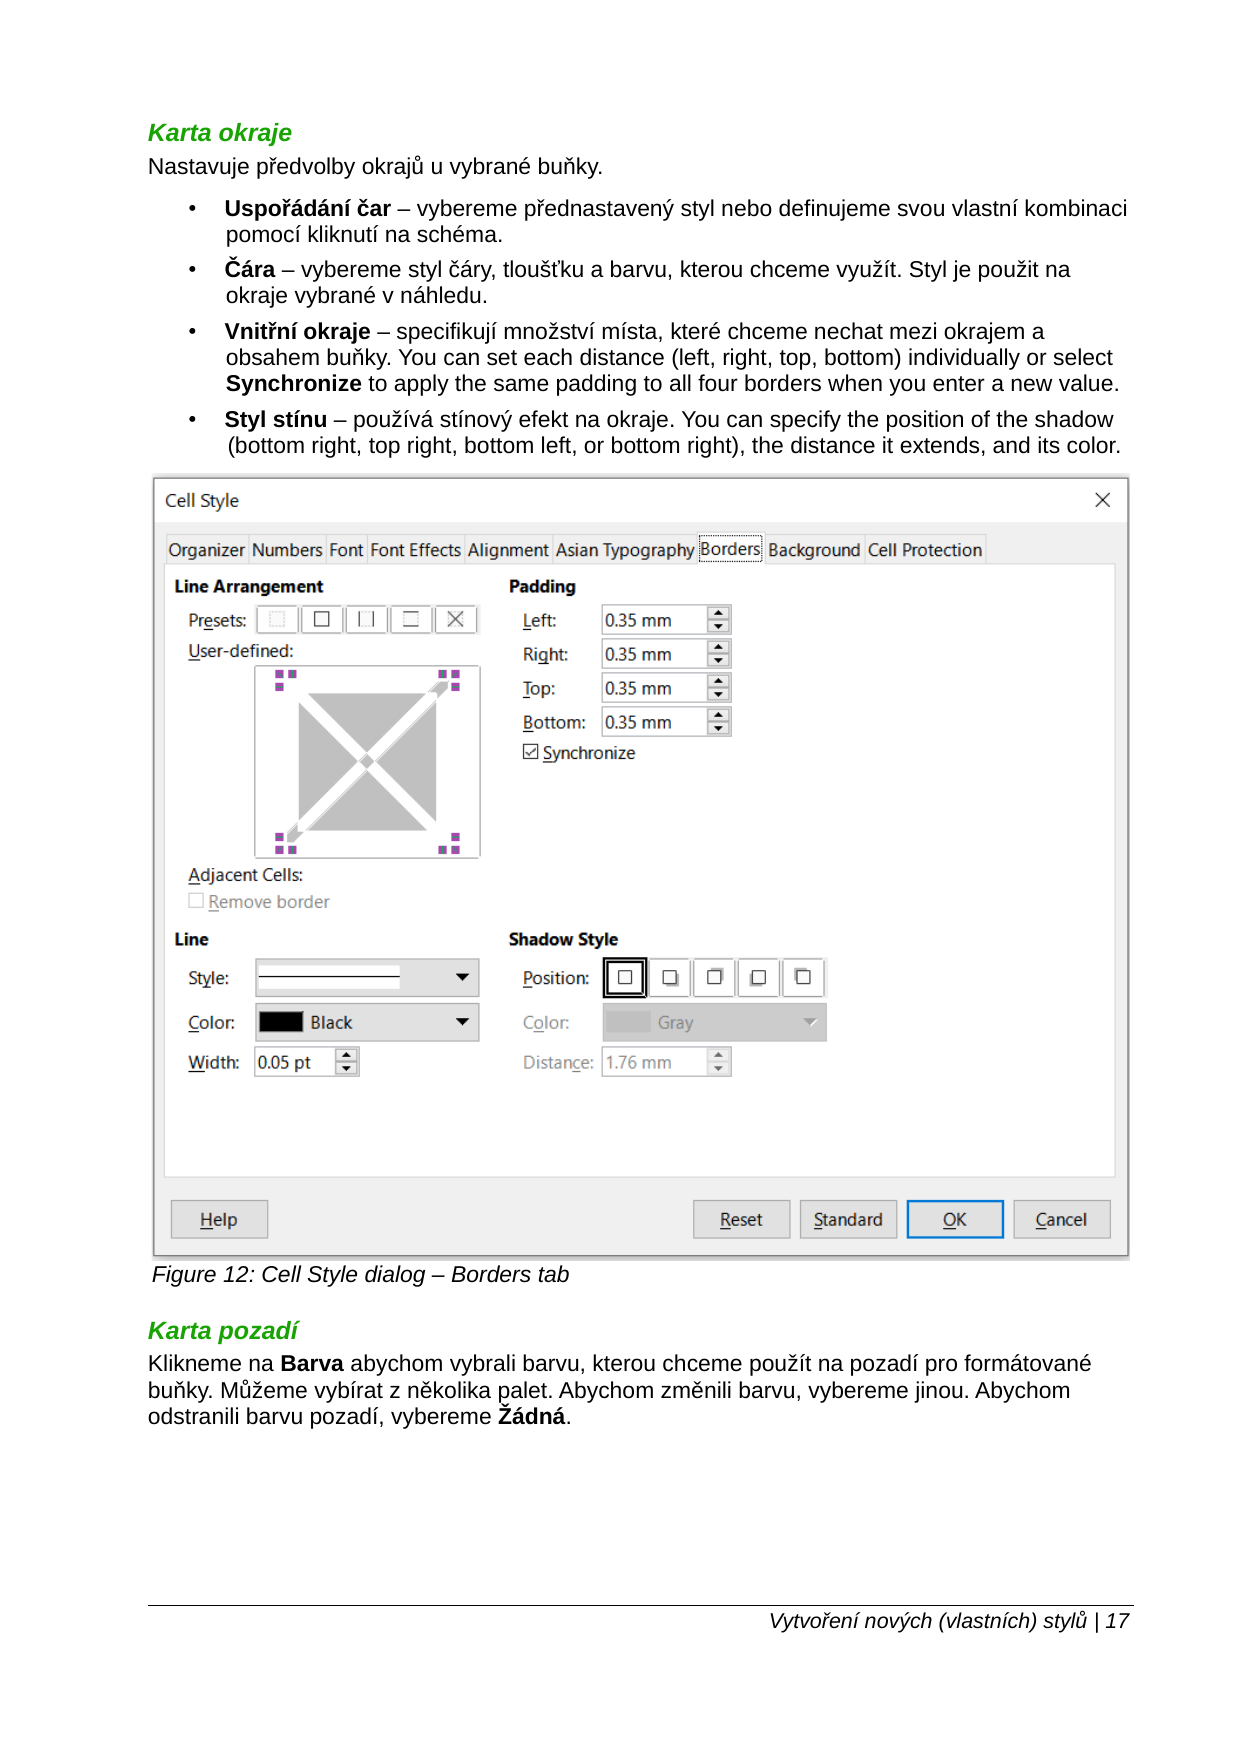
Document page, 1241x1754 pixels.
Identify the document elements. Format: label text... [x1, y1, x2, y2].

text Figure 12: Cell Style dialog – Borders tab [152, 1261, 1130, 1287]
picture [151, 473, 1130, 1261]
text Nastavuje předvolby okrajů u vybrané buňky. [148, 153, 1134, 179]
subtitle Karta okraje [148, 118, 1134, 147]
list Uspořádání čar – vybereme přednastavený styl nebo definujeme svou vlastní kombinaci pomocí kliknutí na schéma. [185, 192, 1134, 247]
text Klikneme na Barva abychom vybrali barvu, kterou chceme použít na pozadí pro formátované buňky. Můžeme vybírat z několika palet. Abychom změnili barvu, vybereme jinou. Abychom odstranili barvu pozadí, vybereme Žádná. [148, 1350, 1134, 1429]
list Čára – vybereme styl čáry, tloušťku a barvu, kterou chceme využít. Styl je použit na okraje vybrané v náhledu. [185, 253, 1134, 309]
list Vnitřní okraje – specifikují množství místa, které chceme nechat mezi okrajem a obsahem buňky. You can set each distance (left, right, top, bottom) individually or select Synchronize to apply the same padding to all four borders when you enter a new value. [185, 315, 1134, 397]
list Styl stínu – používá stínový efekt na okraje. You can specify the position of the shadow (bottom right, top right, bottom left, or bottom right), the distance it extends, and its color. [185, 403, 1134, 461]
subtitle Karta pozadí [148, 1316, 1134, 1344]
